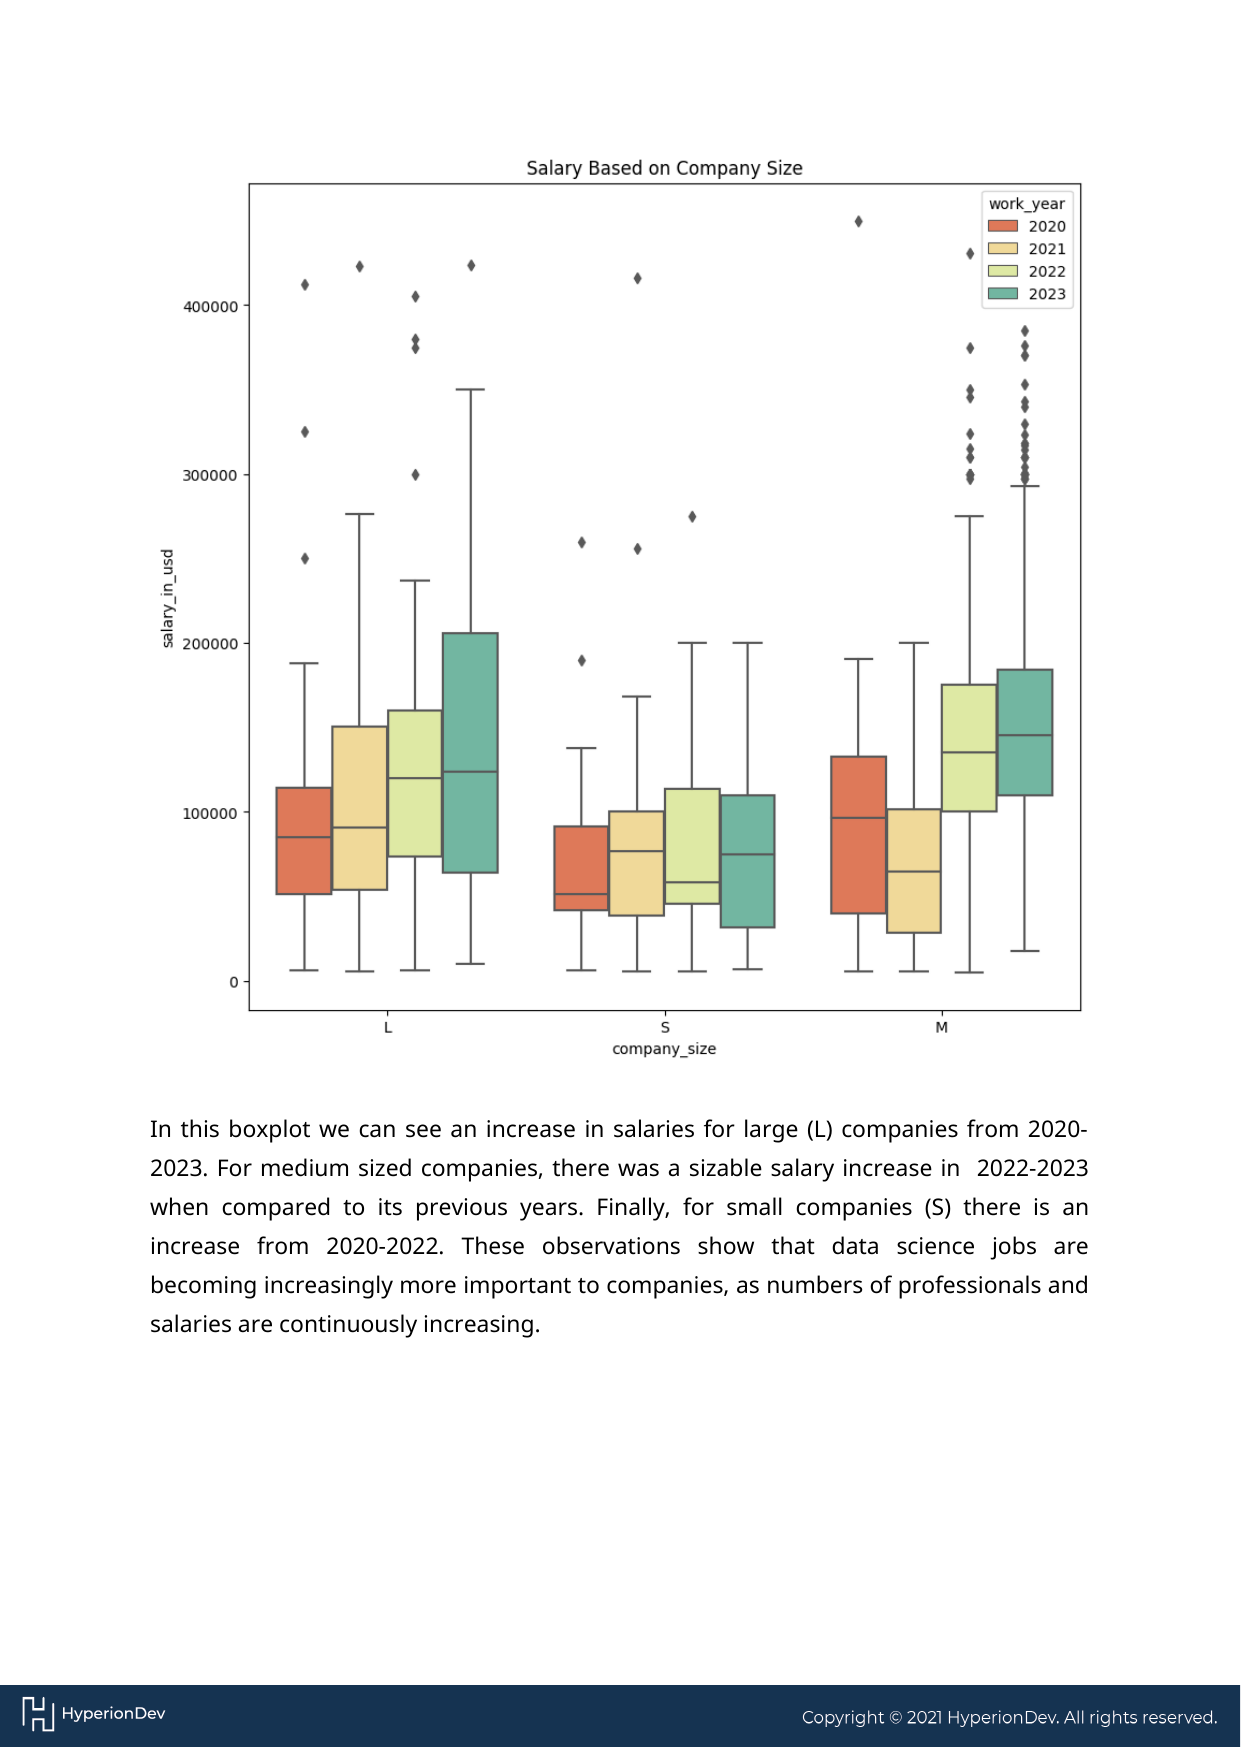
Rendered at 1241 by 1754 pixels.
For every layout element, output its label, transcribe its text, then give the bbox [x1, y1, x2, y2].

text In this boxplot we can see an increase in salaries for large (L) companies from 2020-2023. For medium sized companies, there was a sizable salary increase in 2022-2023 when compared to its previous years. Finally, for small companies (S) there is an increase from 2020-2022. These observations show that data science jobs are becoming increasingly more important to companies, as numbers of professionals and salaries are continuously increasing. [150, 1113, 1090, 1339]
